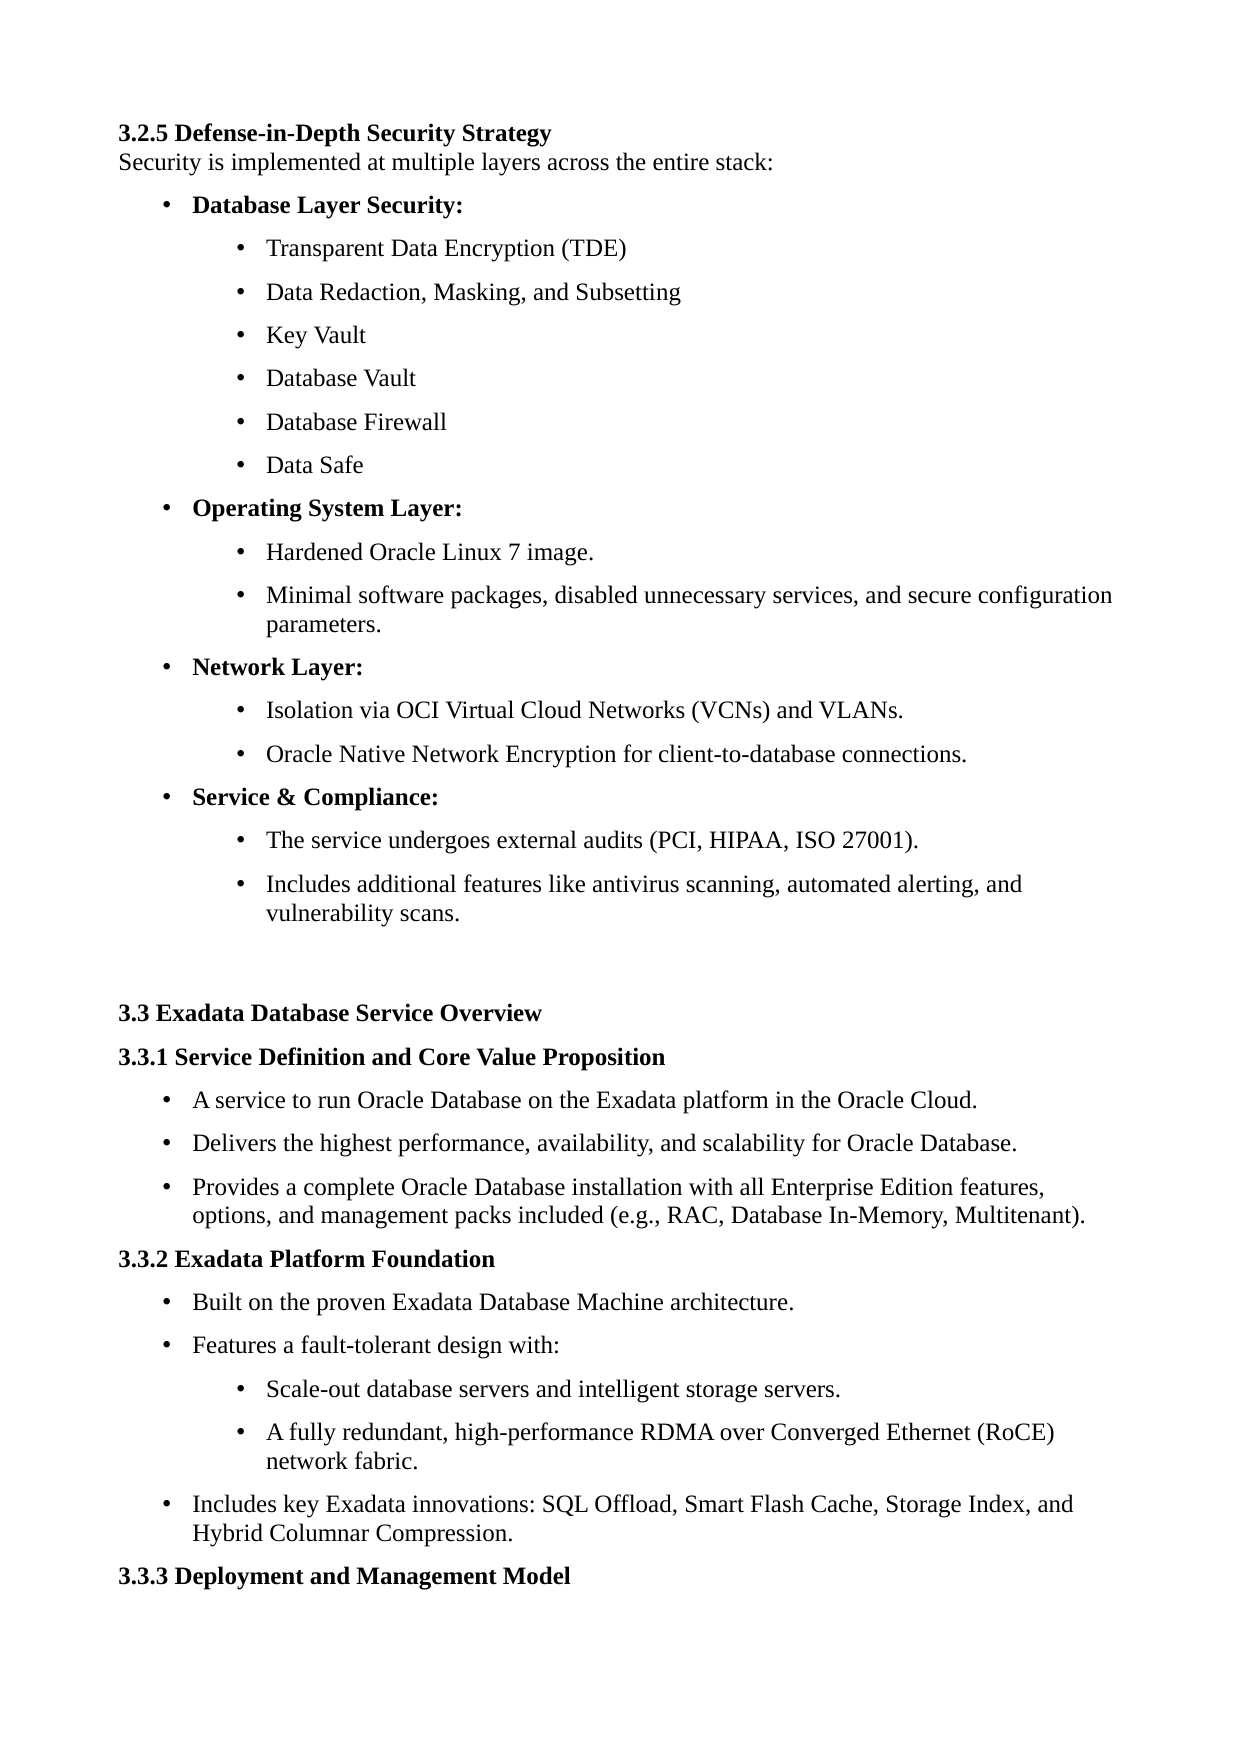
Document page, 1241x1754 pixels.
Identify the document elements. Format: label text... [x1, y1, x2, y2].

list Data Safe [236, 450, 1122, 479]
list A service to run Oracle Database on the Exadata platform in the Oracle Cloud. [162, 1085, 1122, 1114]
list Isolation via OCI Virtual Cloud Networks (VCNs) and VLANs. [236, 696, 1122, 724]
list Built on the proven Exadata Database Machine architecture. [162, 1287, 1122, 1316]
list Includes additional features like antivirus scanning, automated alerting, and vulnerability scans. [236, 869, 1122, 926]
list Data Redaction, Masking, and Subsetting [236, 277, 1122, 306]
list Includes key Exadata innovations: SQL Offload, Smart Flash Cache, Storage Index, and Hybrid Columnar Compression. [162, 1489, 1122, 1547]
list Delivers the highest performance, availability, and scalability for Oracle Database. [162, 1128, 1122, 1157]
list Service & Compliance: [162, 782, 1122, 811]
list Operating System Layer: [162, 493, 1122, 522]
text 3.3.2 Exadata Platform Foundation [118, 1244, 1122, 1273]
text 3.3.3 Deployment and Management Model [118, 1561, 1122, 1590]
list Transparent Data Encryption (TDE) [236, 233, 1122, 262]
list Scale-out database servers and intelligent storage servers. [236, 1374, 1122, 1403]
list Key Vault [236, 320, 1122, 349]
list Database Layer Security: [162, 190, 1122, 219]
list Database Firewall [236, 407, 1122, 436]
list Database Vault [236, 363, 1122, 392]
list Features a fault-tolerant design with: [162, 1331, 1122, 1359]
list A fully redundant, high-performance RDMA over Converged Ethernet (RoCE) network fabric. [236, 1417, 1122, 1475]
list The service undergoes external audits (PCI, HIPAA, ISO 27001). [236, 826, 1122, 854]
text 3.3 Exadata Database Service Overview [118, 998, 1122, 1027]
list Oracle Native Network Encryption for client-to-database connections. [236, 739, 1122, 768]
list Hardened Oracle Linux 7 image. [236, 537, 1122, 566]
list Provides a complete Oracle Database installation with all Enterprise Edition features, options, and management packs included (e.g., RAC, Database In-Memory, Multitenant). [162, 1172, 1122, 1229]
list Minimal software packages, disabled unnecessary services, and secure configuration parameters. [236, 580, 1122, 638]
text 3.3.1 Service Definition and Core Value Proposition [118, 1042, 1122, 1071]
list Network Layer: [162, 652, 1122, 681]
text 3.2.5 Defense-in-Depth Security Strategy Security is implemented at multiple layers across the entire stack: [118, 118, 1122, 176]
